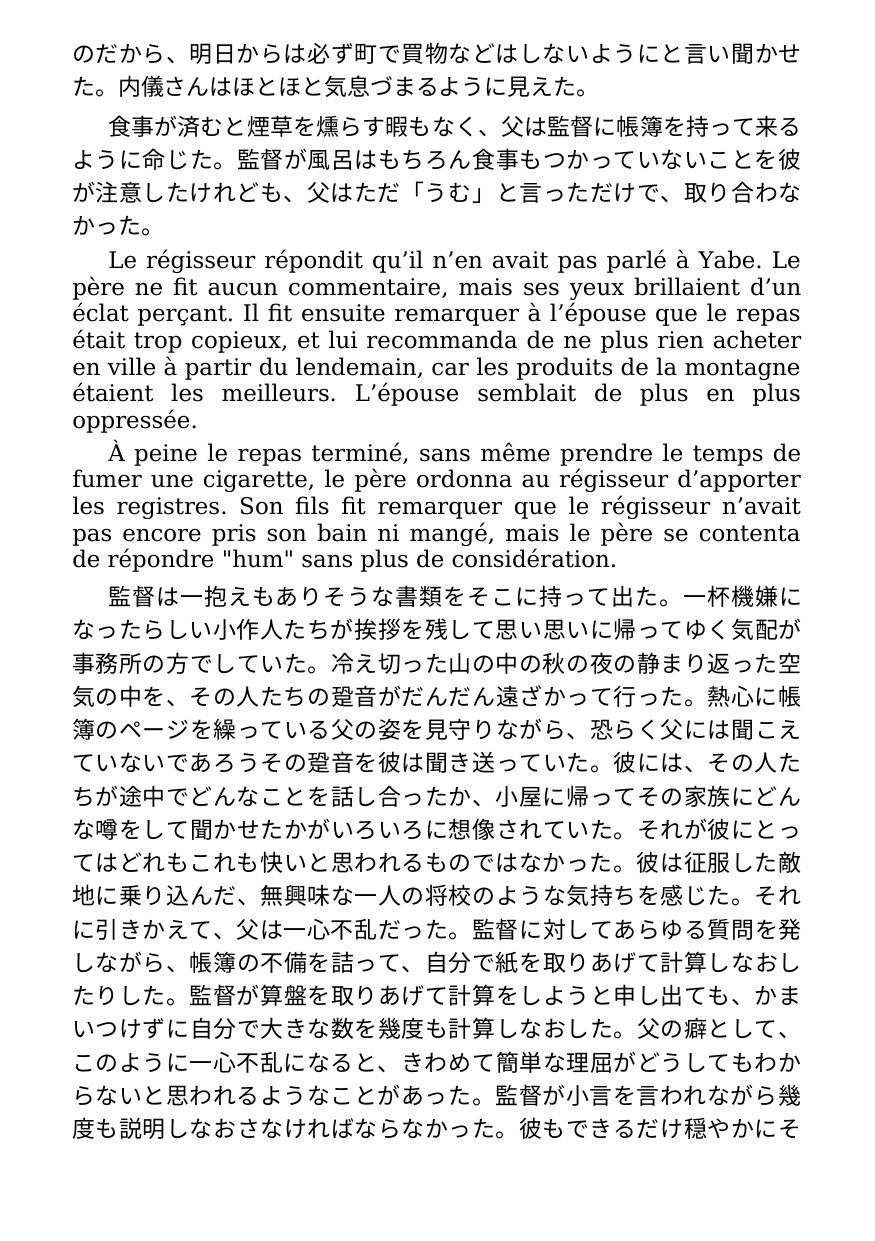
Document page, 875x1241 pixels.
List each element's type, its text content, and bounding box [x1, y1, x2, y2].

text À peine le repas terminé, sans même prendre le temps de fumer une cigarette, le père ordonna au régisseur d’apporter les registres. Son fils fit remarquer que le régisseur n’avait pas encore pris son bain ni mangé, mais le père se contenta de répondre "hum" sans plus de considération. [72, 440, 802, 573]
text 監督は一抱えもありそうな書類をそこに持って出た。一杯機嫌になったらしい小作人たちが挨拶を残して思い思いに帰ってゆく気配が事務所の方でしていた。冷え切った山の中の秋の夜の静まり返った空気の中を、その人たちの跫音がだんだん遠ざかって行った。熱心に帳簿のページを繰っている父の姿を見守りながら、恐らく父には聞こえていないであろうその跫音を彼は聞き送っていた。彼には、その人たちが途中でどんなことを話し合ったか、小屋に帰ってその家族にどんな噂をして聞かせたかがいろいろに想像されていた。それが彼にとってはどれもこれも快いと思われるものではなかった。彼は征服した敵地に乗り込んだ、無興味な一人の将校のような気持ちを感じた。それに引きかえて、父は一心不乱だった。監督に対してあらゆる質問を発しながら、帳簿の不備を詰って、自分で紙を取りあげて計算しなおしたりした。監督が算盤を取りあげて計算をしようと申し出ても、かまいつけずに自分で大きな数を幾度も計算しなおした。父の癖として、このように一心不乱になると、きわめて簡単な理屈がどうしてもわからないと思われるようなことがあった。監督が小言を言われながら幾度も説明しなおさなければならなかった。彼もできるだけ穏やかにそ [72, 579, 802, 1144]
text のだから、明日からは必ず町で買物などはしないようにと言い聞かせた。内儀さんはほとほと気息づまるように見えた。 [72, 36, 802, 102]
text 食事が済むと煙草を燻らす暇もなく、父は監督に帳簿を持って来るように命じた。監督が風呂はもちろん食事もつかっていないことを彼が注意したけれども、父はただ「うむ」と言っただけで、取り合わなかった。 [72, 108, 802, 241]
text Le régisseur répondit qu’il n’en avait pas parlé à Yabe. Le père ne fit aucun commentaire, mais ses yeux brillaient d’un éclat perçant. Il fit ensuite remarquer à l’épouse que le repas était trop copieux, et lui recommanda de ne plus rien acheter en ville à partir du lendemain, car les produits de la montagne étaient les meilleurs. L’épouse semblait de plus en plus oppressée. [72, 247, 802, 434]
